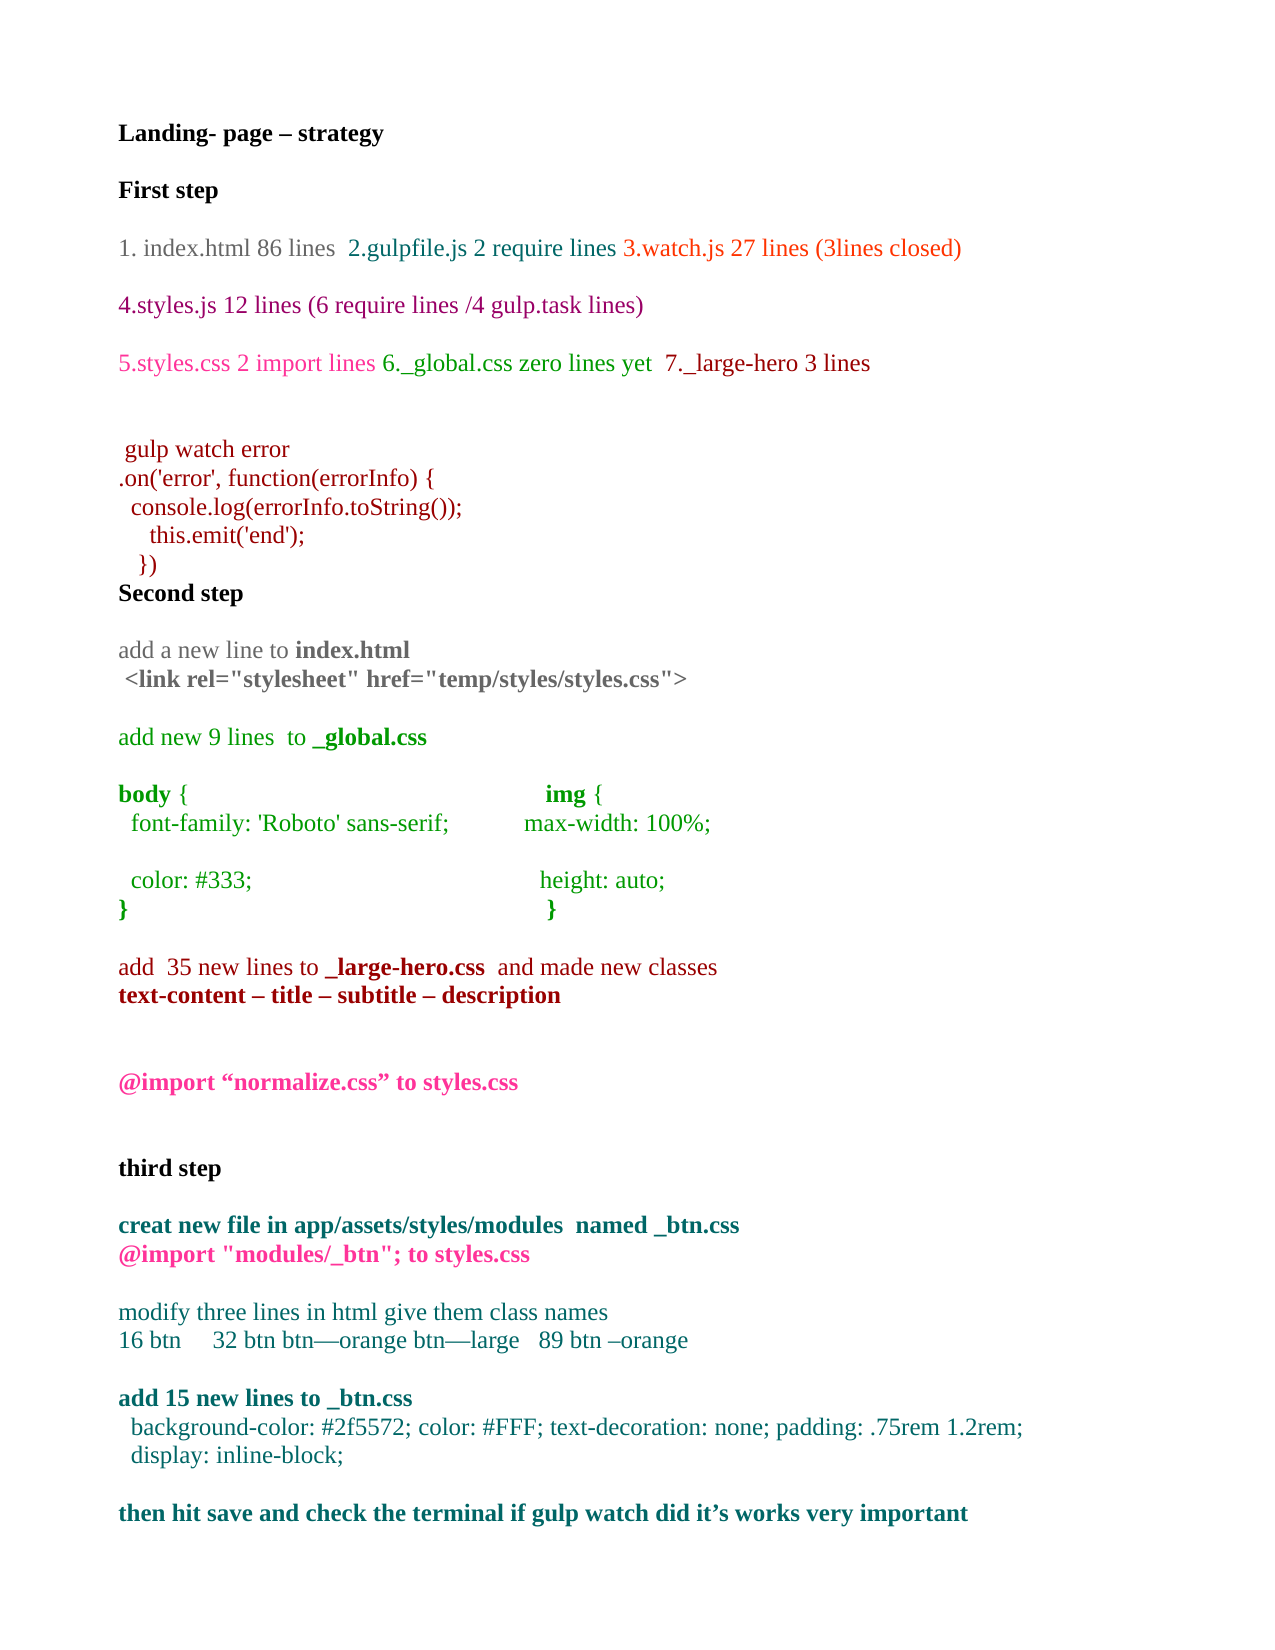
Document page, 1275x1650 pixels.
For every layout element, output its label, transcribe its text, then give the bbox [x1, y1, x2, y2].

text Landing- page – strategy [118, 118, 1157, 147]
text text-content – title – subtitle – description [118, 981, 1157, 1009]
text body { img { [118, 779, 1157, 808]
text 16 btn 32 btn btn—orange btn—large 89 btn –orange [118, 1326, 1157, 1354]
text display: inline-block; [118, 1441, 1157, 1469]
text color: #333; height: auto; [118, 866, 1157, 894]
text gulp watch error [118, 434, 1157, 463]
text modify three lines in html give them class names [118, 1297, 1157, 1326]
text add 35 new lines to _large-hero.css and made new classes [118, 952, 1157, 981]
text console.log(errorInfo.toString()); [118, 492, 1157, 521]
text First step [118, 176, 1157, 204]
text .on('error', function(errorInfo) { [118, 463, 1157, 492]
text background-color: #2f5572; color: #FFF; text-decoration: none; padding: .75rem 1.2rem; [118, 1412, 1157, 1441]
text 1. index.html 86 lines 2.gulpfile.js 2 require lines 3.watch.js 27 lines (3lines closed) [118, 233, 1157, 262]
text 4.styles.js 12 lines (6 require lines /4 gulp.task lines) [118, 291, 1157, 319]
text add new 9 lines to _global.css [118, 722, 1157, 751]
text } } [118, 894, 1157, 923]
text @import "modules/_btn"; to styles.css [118, 1239, 1157, 1268]
text add 15 new lines to _btn.css [118, 1383, 1157, 1412]
text Second step [118, 578, 1157, 607]
text creat new file in app/assets/styles/modules named _btn.css [118, 1211, 1157, 1239]
text @import “normalize.css” to styles.css [118, 1067, 1157, 1096]
text this.emit('end'); [118, 521, 1157, 549]
text font-family: 'Roboto' sans-serif; max-width: 100%; [118, 808, 1157, 837]
text then hit save and check the terminal if gulp watch did it’s works very important [118, 1498, 1157, 1527]
text <link rel="stylesheet" href="temp/styles/styles.css"> [118, 664, 1157, 693]
text 5.styles.css 2 import lines 6._global.css zero lines yet 7._large-hero 3 lines [118, 348, 1157, 377]
text third step [118, 1153, 1157, 1182]
text }) [118, 549, 1157, 578]
text add a new line to index.html [118, 636, 1157, 664]
